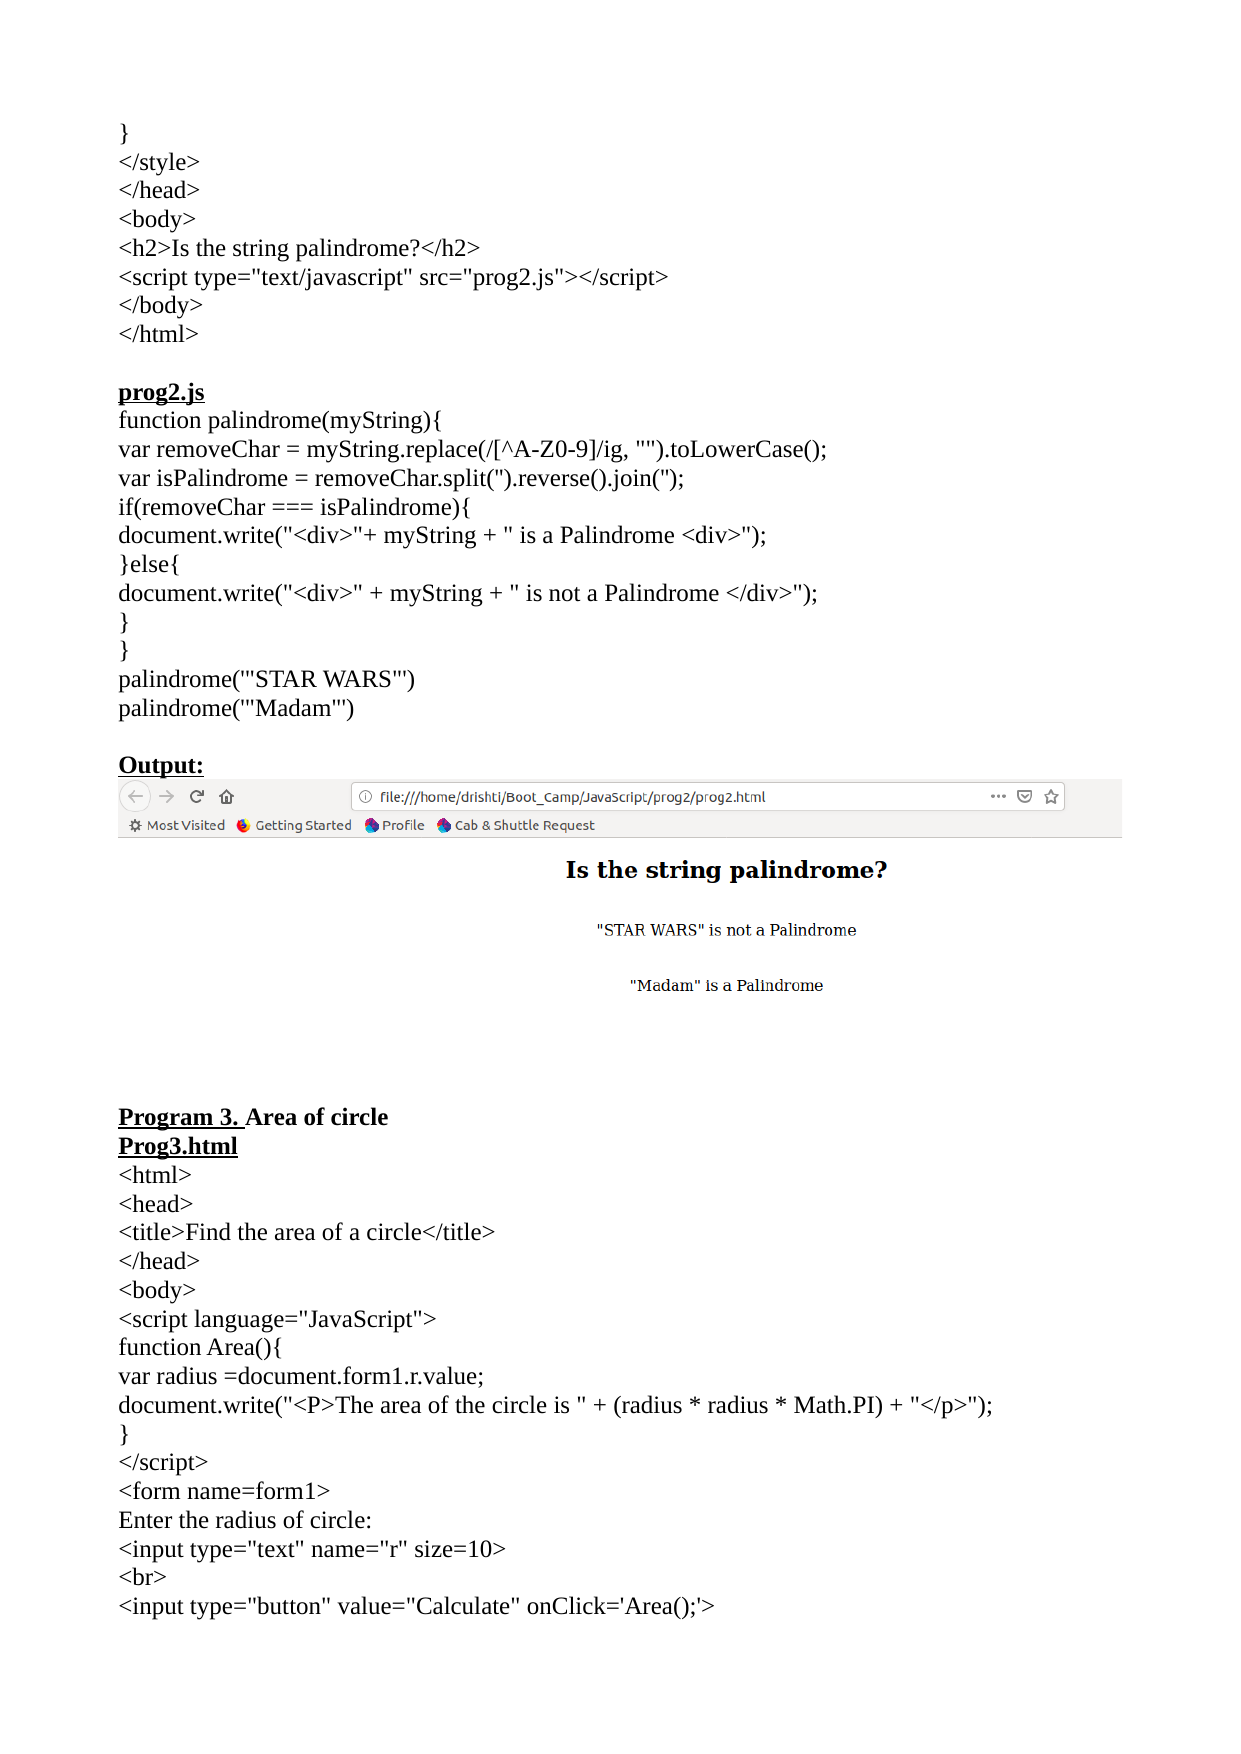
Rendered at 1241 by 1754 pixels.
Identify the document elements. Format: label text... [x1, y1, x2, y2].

text Enter the radius of circle: [118, 1505, 1122, 1534]
text <head> [118, 1189, 1122, 1217]
text var removeChar = myString.replace(/[^A-Z0-9]/ig, "").toLowerCase(); [118, 434, 1122, 463]
text function palindrome(myString){ [118, 406, 1122, 434]
text </head> [118, 176, 1122, 204]
text <br> [118, 1562, 1122, 1591]
text <script type="text/javascript" src="prog2.js"></script> [118, 262, 1122, 291]
text var radius =document.form1.r.value; [118, 1361, 1122, 1390]
text } [118, 636, 1122, 664]
text <script language="JavaScript"> [118, 1304, 1122, 1332]
picture [118, 779, 1123, 1045]
text document.write("<P>The area of the circle is " + (radius * radius * Math.PI) + "</p>"); [118, 1390, 1122, 1419]
text Program 3. Area of circle [118, 1102, 1122, 1131]
text <form name=form1> [118, 1476, 1122, 1505]
text prog2.js [118, 377, 1122, 406]
text document.write("<div>" + myString + " is not a Palindrome </div>"); [118, 578, 1122, 607]
text palindrome('"Madam"') [118, 693, 1122, 722]
text }else{ [118, 549, 1122, 578]
text } [118, 118, 1122, 147]
text </html> [118, 319, 1122, 348]
text palindrome('"STAR WARS"') [118, 664, 1122, 693]
text <input type="text" name="r" size=10> [118, 1534, 1122, 1562]
text </script> [118, 1447, 1122, 1476]
text } [118, 607, 1122, 636]
text <title>Find the area of a circle</title> [118, 1217, 1122, 1246]
text if(removeChar === isPalindrome){ [118, 492, 1122, 521]
text </body> [118, 291, 1122, 319]
text <html> [118, 1160, 1122, 1189]
text document.write("<div>"+ myString + " is a Palindrome <div>"); [118, 521, 1122, 549]
text var isPalindrome = removeChar.split('').reverse().join(''); [118, 463, 1122, 492]
text <input type="button" value="Calculate" onClick='Area();'> [118, 1591, 1122, 1620]
text Output: [118, 751, 1122, 779]
text <body> [118, 1275, 1122, 1304]
text function Area(){ [118, 1332, 1122, 1361]
text </head> [118, 1246, 1122, 1275]
text <h2>Is the string palindrome?</h2> [118, 233, 1122, 262]
text Prog3.html [118, 1131, 1122, 1160]
text </style> [118, 147, 1122, 176]
text <body> [118, 204, 1122, 233]
text } [118, 1419, 1122, 1447]
